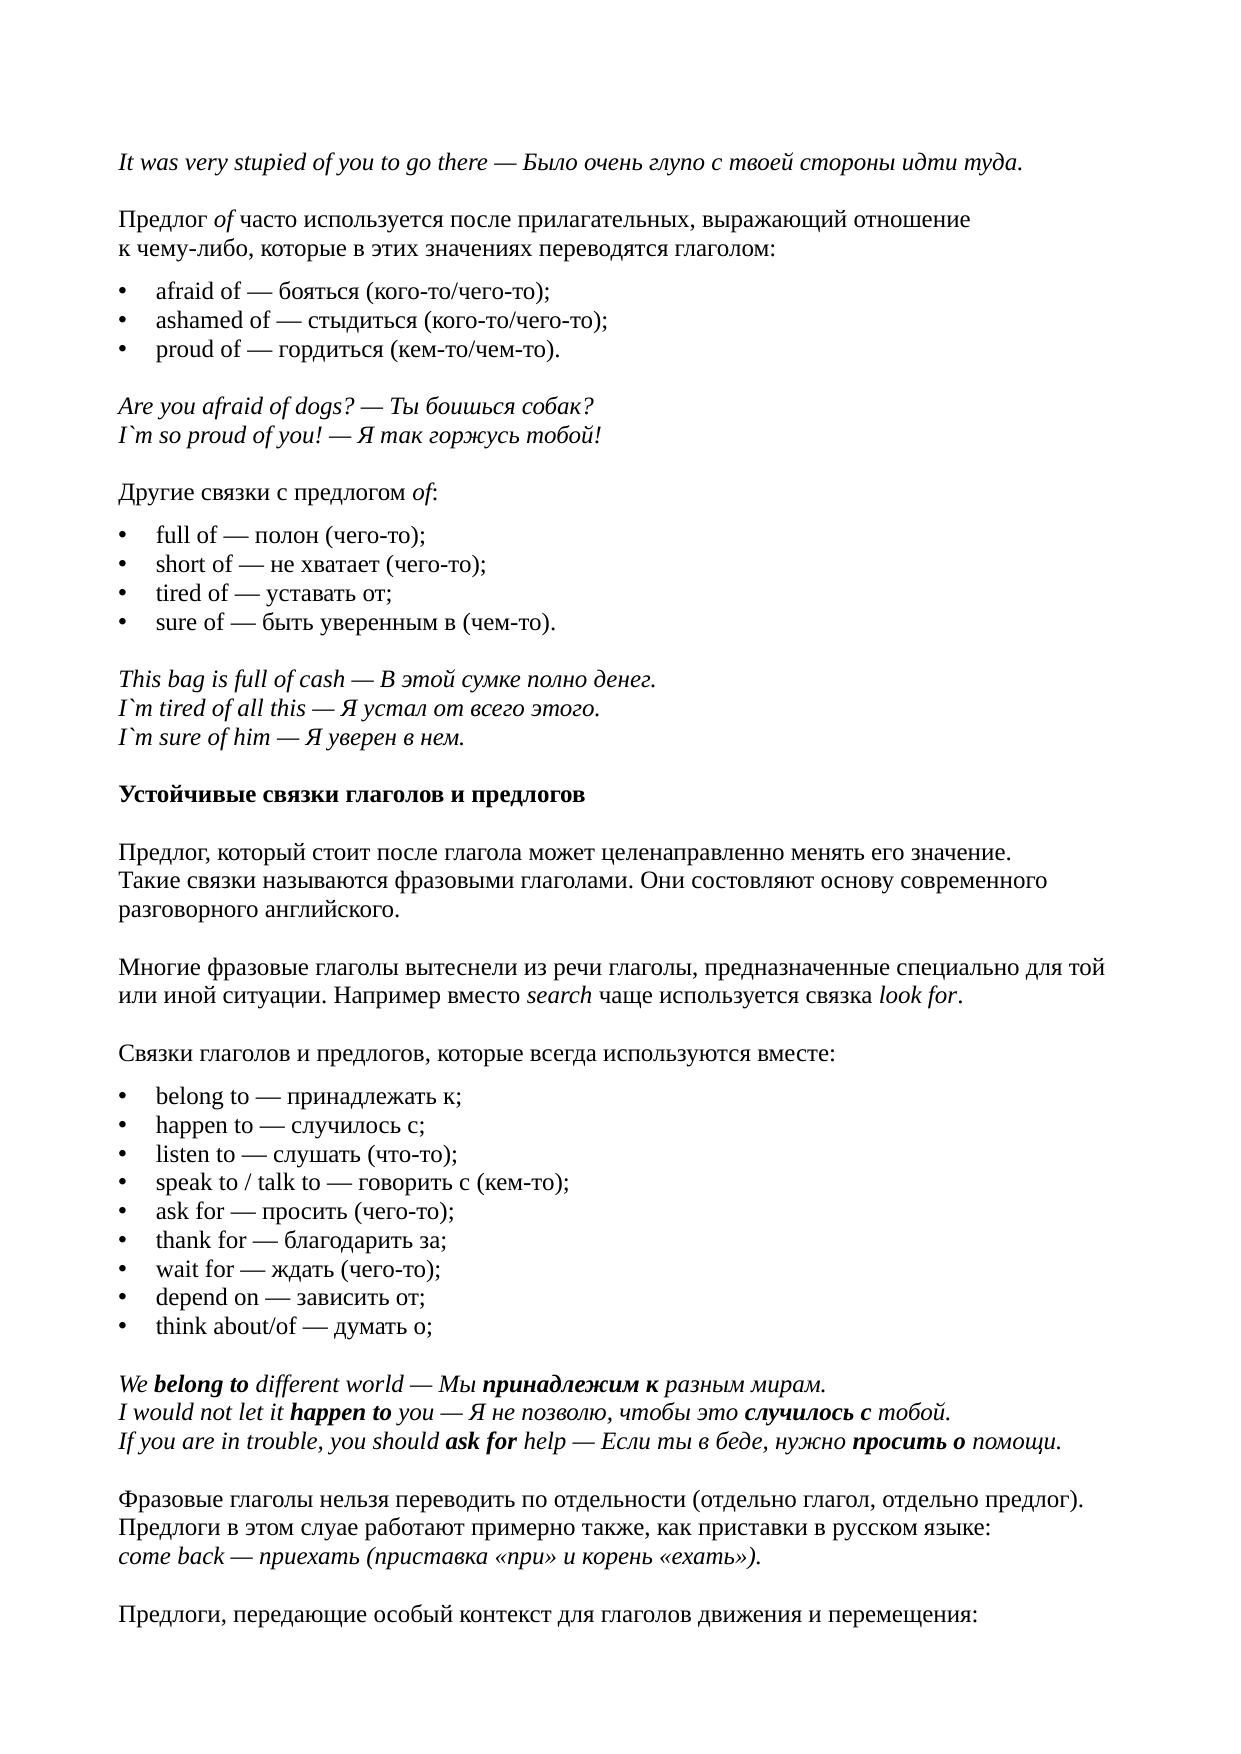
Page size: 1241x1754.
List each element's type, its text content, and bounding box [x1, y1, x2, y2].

text Предлог of часто используется после прилагательных, выражающий отношение [118, 204, 1122, 233]
text Предлог, который стоит после глагола может целенаправленно менять его значение. [118, 837, 1122, 866]
text Многие фразовые глаголы вытеснели из речи глаголы, предназначенные специально для той или иной ситуации. Например вместо search чаще используется связка look for. [118, 952, 1122, 1009]
list tired of — уставать от; [118, 578, 1122, 607]
list speak to / talk to — говорить с (кем-то); [118, 1167, 1122, 1196]
text Предлоги, передающие особый контекст для глаголов движения и перемещения: [118, 1599, 1122, 1627]
text I`m sure of him — Я уверен в нем. [118, 722, 1122, 751]
text Устойчивые связки глаголов и предлогов [118, 779, 1122, 808]
list think about/of — думать о; [118, 1311, 1122, 1340]
text I`m so proud of you! — Я так горжусь тобой! [118, 420, 1122, 449]
list afraid of — бояться (кого-то/чего-то); [118, 276, 1122, 305]
list depend on — зависить от; [118, 1282, 1122, 1311]
list sure of — быть уверенным в (чем-то). [118, 607, 1122, 636]
text Такие связки называются фразовыми глаголами. Они состовляют основу современного разговорного английского. [118, 866, 1122, 923]
list ashamed of — стыдиться (кого-то/чего-то); [118, 305, 1122, 334]
text If you are in trouble, you should ask for help — Если ты в беде, нужно просить о помощи. [118, 1426, 1122, 1455]
text It was very stupied of you to go there — Было очень глупо с твоей стороны идти туда. [118, 147, 1122, 176]
text come back — приехать (приставка «при» и корень «ехать»). [118, 1541, 1122, 1570]
text This bag is full of cash — В этой сумке полно денег. [118, 664, 1122, 693]
text к чему-либо, которые в этих значениях переводятся глаголом: [118, 233, 1122, 262]
text I`m tired of all this — Я устал от всего этого. [118, 693, 1122, 722]
list proud of — гордиться (кем-то/чем-то). [118, 334, 1122, 362]
text I would not let it happen to you — Я не позволю, чтобы это случилось с тобой. [118, 1397, 1122, 1426]
text Связки глаголов и предлогов, которые всегда используются вместе: [118, 1038, 1122, 1067]
text Другие связки с предлогом of: [118, 477, 1122, 506]
list thank for — благодарить за; [118, 1225, 1122, 1254]
list ask for — просить (чего-то); [118, 1196, 1122, 1225]
list full of — полон (чего-то); [118, 521, 1122, 549]
text Are you afraid of dogs? — Ты боишься собак? [118, 391, 1122, 420]
list wait for — ждать (чего-то); [118, 1254, 1122, 1282]
list happen to — случилось с; [118, 1110, 1122, 1139]
text Предлоги в этом слуае работают примерно также, как приставки в русском языке: [118, 1512, 1122, 1541]
text Фразовые глаголы нельзя переводить по отдельности (отдельно глагол, отдельно предлог). [118, 1484, 1122, 1512]
list listen to — слушать (что-то); [118, 1139, 1122, 1167]
list short of — не хватает (чего-то); [118, 549, 1122, 578]
text We belong to different world — Мы принадлежим к разным мирам. [118, 1369, 1122, 1397]
list belong to — принадлежать к; [118, 1081, 1122, 1110]
